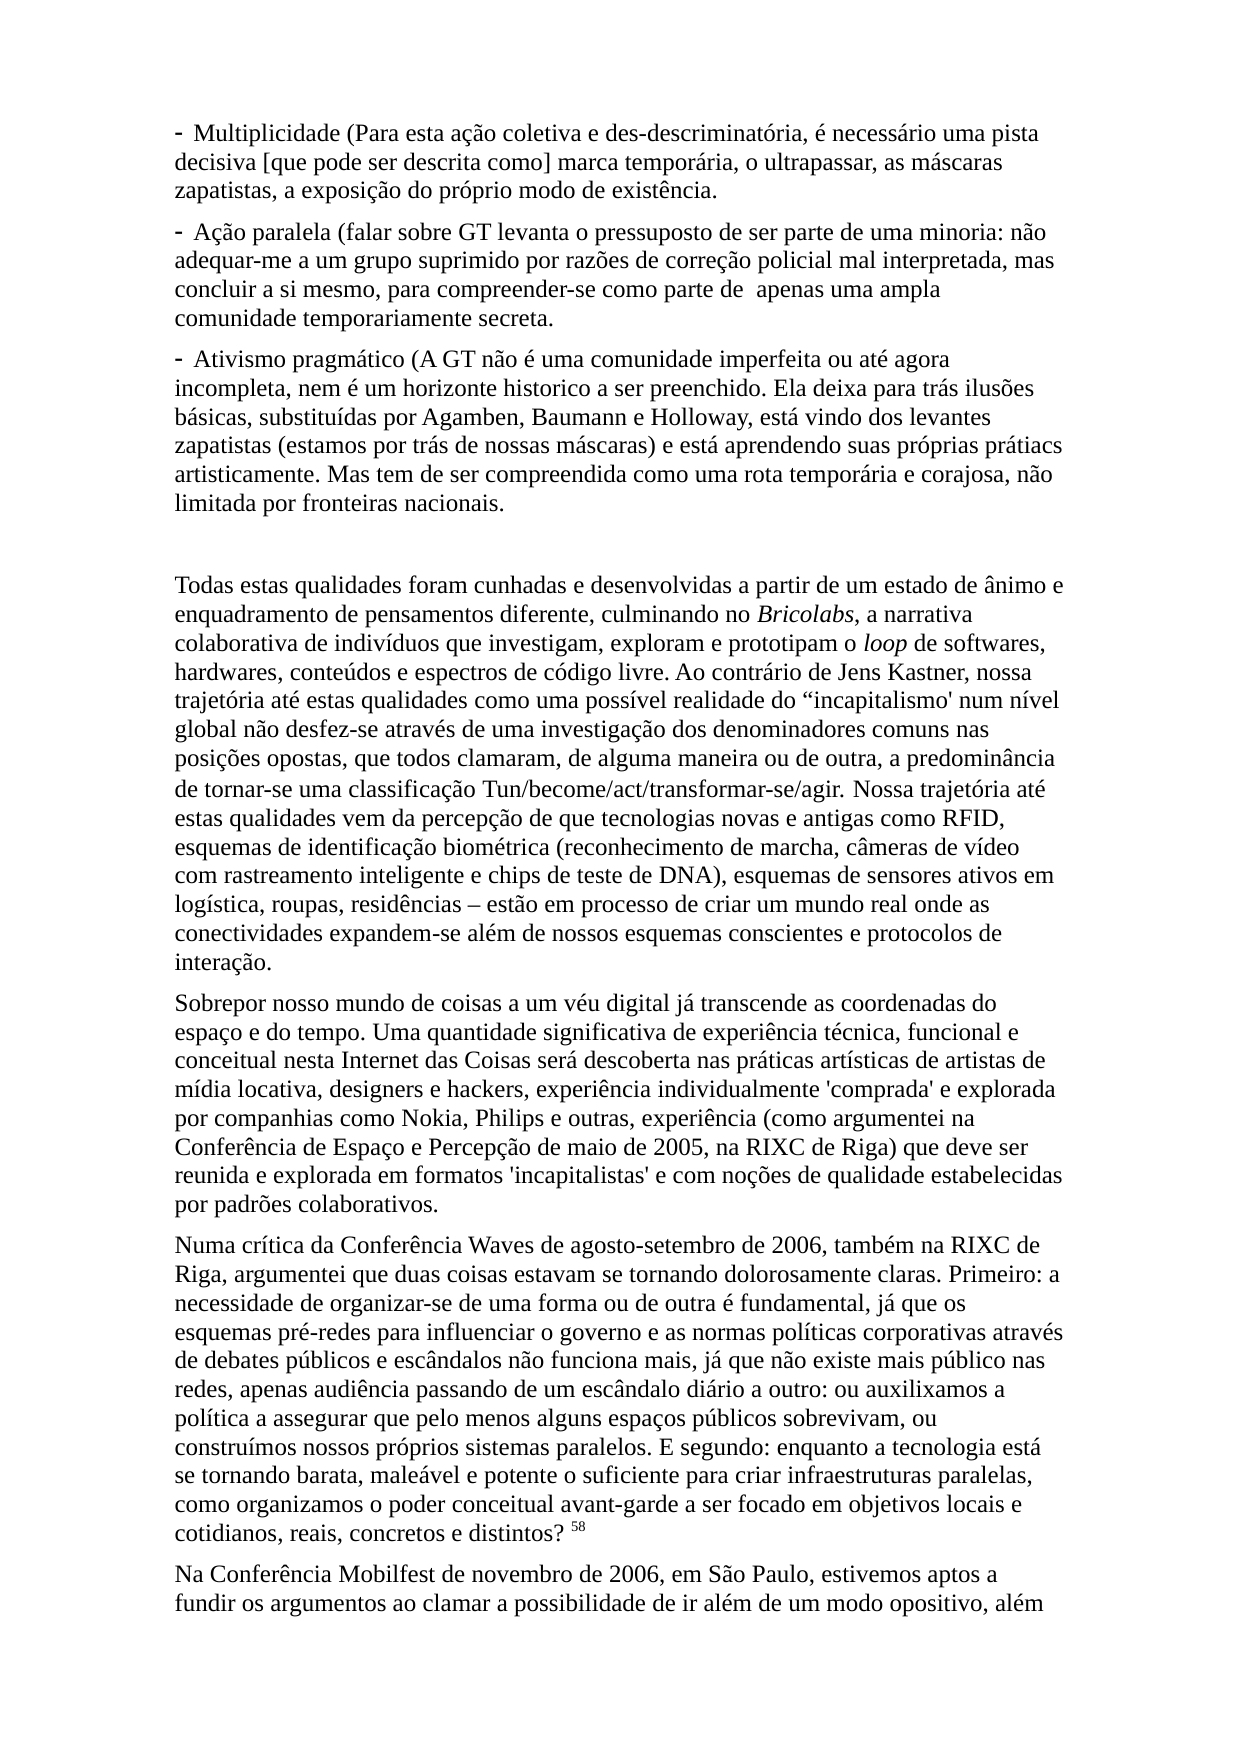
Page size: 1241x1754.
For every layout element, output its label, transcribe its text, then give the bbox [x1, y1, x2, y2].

text Todas estas qualidades foram cunhadas e desenvolvidas a partir de um estado de ânimo e enquadramento de pensamentos diferente, culminando no Bricolabs, a narrativa colaborativa de indivíduos que investigam, exploram e prototipam o loop de softwares, hardwares, conteúdos e espectros de código livre. Ao contrário de Jens Kastner, nossa trajetória até estas qualidades como uma possível realidade do “incapitalismo' num nível global não desfez-se através de uma investigação dos denominadores comuns nas posições opostas, que todos clamaram, de alguma maneira ou de outra, a predominância de tornar-se uma classificação Tun/become/act/transformar-se/agir. Nossa trajetória até estas qualidades vem da percepção de que tecnologias novas e antigas como RFID, esquemas de identificação biométrica (reconhecimento de marcha, câmeras de vídeo com rastreamento inteligente e chips de teste de DNA), esquemas de sensores ativos em logística, roupas, residências – estão em processo de criar um mundo real onde as conectividades expandem-se além de nossos esquemas conscientes e protocolos de interação. [174, 571, 1064, 976]
list Ativismo pragmático (A GT não é uma comunidade imperfeita ou até agora incompleta, nem é um horizonte historico a ser preenchido. Ela deixa para trás ilusões básicas, substituídas por Agamben, Baumann e Holloway, está vindo dos levantes zapatistas (estamos por trás de nossas máscaras) e está aprendendo suas próprias prátiacs artisticamente. Mas tem de ser compreendida como uma rota temporária e corajosa, não limitada por fronteiras nacionais. [174, 344, 1064, 517]
text Numa crítica da Conferência Waves de agosto-setembro de 2006, também na RIXC de Riga, argumentei que duas coisas estavam se tornando dolorosamente claras. Primeiro: a necessidade de organizar-se de uma forma ou de outra é fundamental, já que os esquemas pré-redes para influenciar o governo e as normas políticas corporativas através de debates públicos e escândalos não funciona mais, já que não existe mais público nas redes, apenas audiência passando de um escândalo diário a outro: ou auxilixamos a política a assegurar que pelo menos alguns espaços públicos sobrevivam, ou construímos nossos próprios sistemas paralelos. E segundo: enquanto a tecnologia está se tornando barata, maleável e potente o suficiente para criar infraestruturas paralelas, como organizamos o poder conceitual avant-garde a ser focado em objetivos locais e cotidianos, reais, concretos e distintos? 58 [174, 1231, 1064, 1547]
text Na Conferência Mobilfest de novembro de 2006, em São Paulo, estivemos aptos a fundir os argumentos ao clamar a possibilidade de ir além de um modo opositivo, além [174, 1559, 1064, 1617]
list Multiplicidade (Para esta ação coletiva e des-descriminatória, é necessário uma pista decisiva [que pode ser descrita como] marca temporária, o ultrapassar, as máscaras zapatistas, a exposição do próprio modo de existência. [174, 118, 1064, 204]
text Sobrepor nosso mundo de coisas a um véu digital já transcende as coordenadas do espaço e do tempo. Uma quantidade significativa de experiência técnica, funcional e conceitual nesta Internet das Coisas será descoberta nas práticas artísticas de artistas de mídia locativa, designers e hackers, experiência individualmente 'comprada' e explorada por companhias como Nokia, Philips e outras, experiência (como argumentei na Conferência de Espaço e Percepção de maio de 2005, na RIXC de Riga) que deve ser reunida e explorada em formatos 'incapitalistas' e com noções de qualidade estabelecidas por padrões colaborativos. [174, 988, 1064, 1218]
list Ação paralela (falar sobre GT levanta o pressuposto de ser parte de uma minoria: não adequar-me a um grupo suprimido por razões de correção policial mal interpretada, mas concluir a si mesmo, para compreender-se como parte de apenas uma ampla comunidade temporariamente secreta. [174, 217, 1064, 332]
